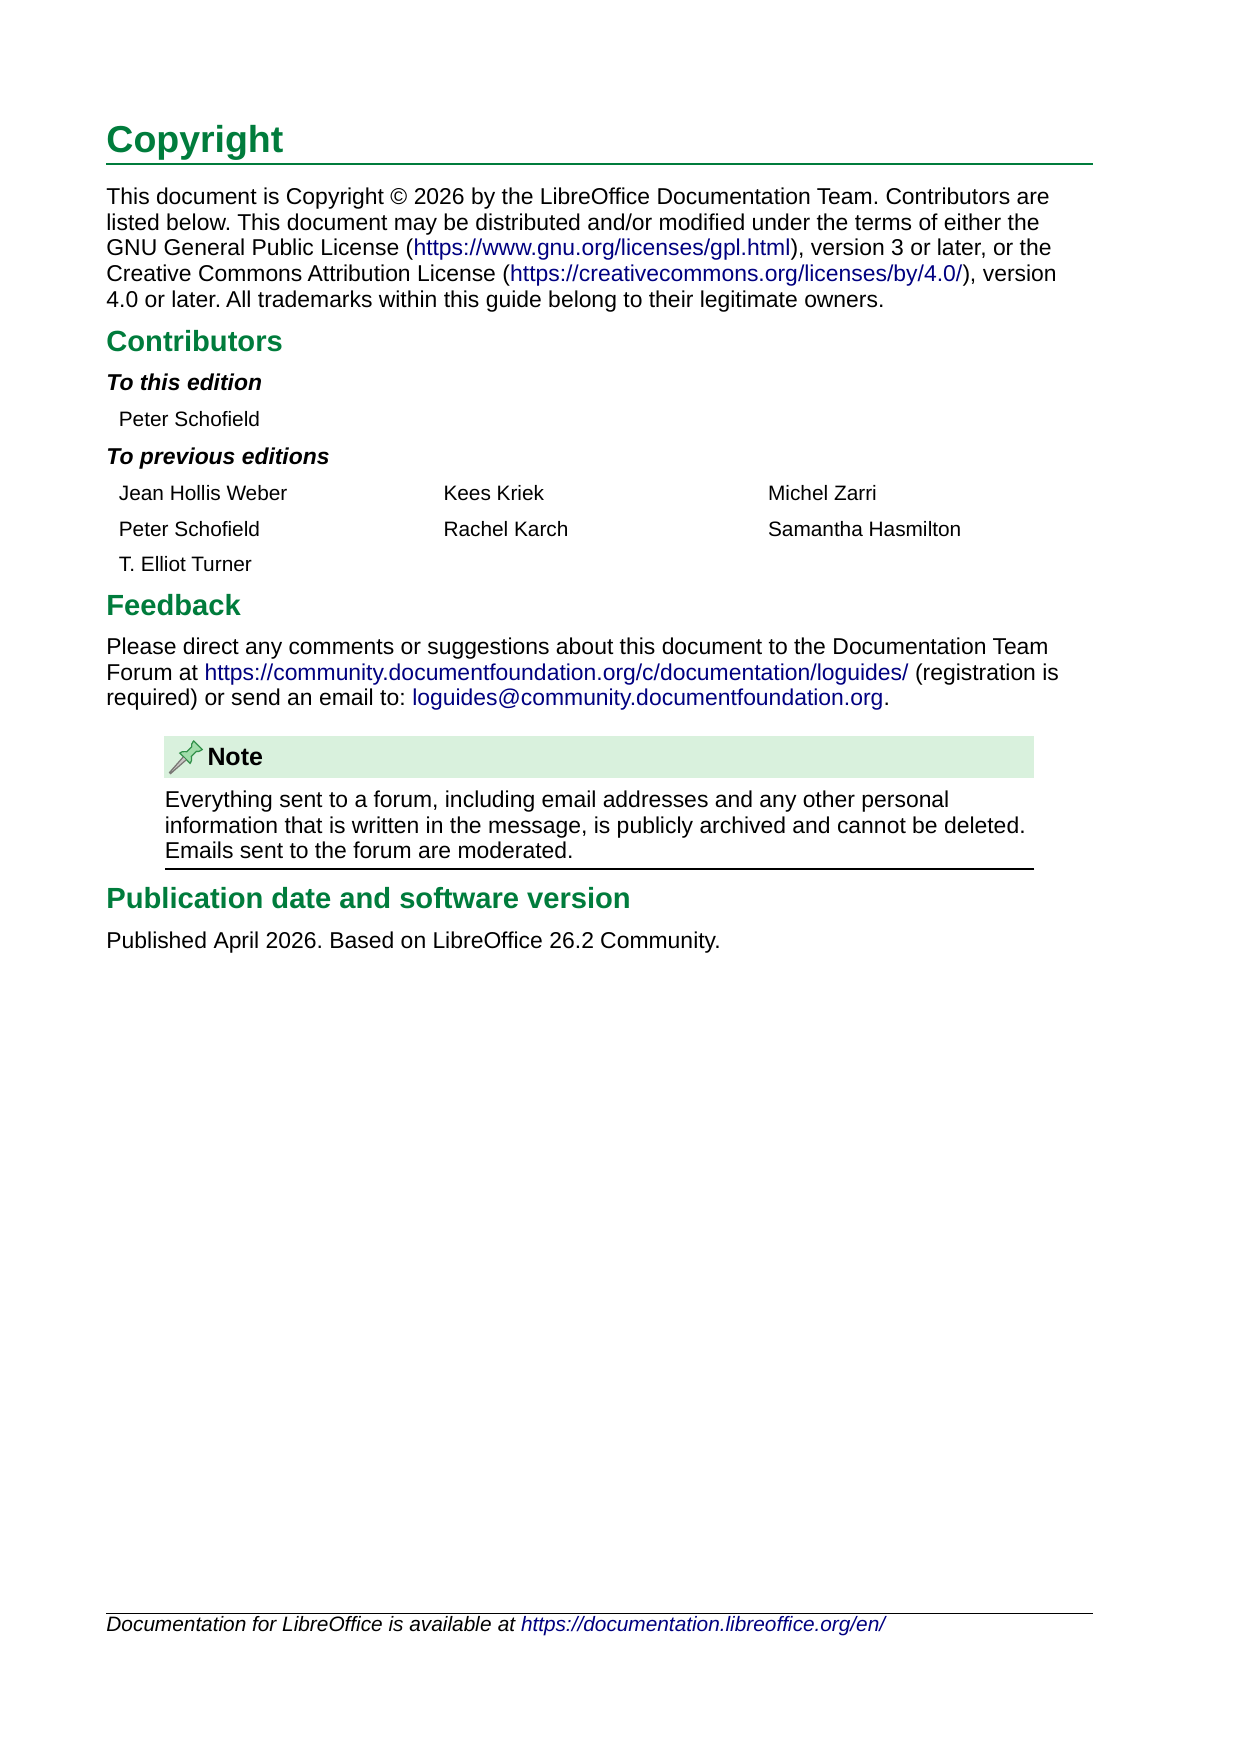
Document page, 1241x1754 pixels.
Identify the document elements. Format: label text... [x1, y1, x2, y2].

table_cell T. Elliot Turner [113, 547, 437, 582]
subtitle Feedback [106, 589, 1093, 621]
subtitle To previous editions [106, 443, 1093, 469]
table_cell [762, 547, 1086, 582]
table_cell Samantha Hasmilton [762, 511, 1086, 547]
subtitle Copyright [106, 118, 1093, 163]
subtitle Note [207, 736, 1034, 778]
subtitle Publication date and software version [106, 882, 1093, 915]
subtitle To this edition [106, 369, 1093, 395]
text This document is Copyright © 2026 by the LibreOffice Documentation Team. Contributors are listed below. This document may be distributed and/or modified under the terms of either the GNU General Public License (https://www.gnu.org/licenses/gpl.html), version 3 or later, or the Creative Commons Attribution License (https://creativecommons.org/licenses/by/4.0/), version 4.0 or later. All trademarks within this guide belong to their legitimate owners. [106, 184, 1093, 312]
table_header Michel Zarri [762, 475, 1086, 511]
text Everything sent to a forum, including email addresses and any other personal information that is written in the message, is publicly archived and cannot be deleted. Emails sent to the forum are moderated. [164, 787, 1034, 870]
subtitle Contributors [106, 324, 1093, 357]
table_header Jean Hollis Weber [113, 475, 437, 511]
table_header Kees Kriek [437, 475, 762, 511]
table_cell Rachel Karch [437, 511, 762, 547]
table_header [437, 401, 762, 437]
table_cell [437, 547, 762, 582]
text Published April 2026. Based on LibreOffice 26.2 Community. [106, 927, 1093, 953]
table_header Peter Schofield [113, 401, 437, 437]
table_header [762, 401, 1086, 437]
table_cell Peter Schofield [113, 511, 437, 547]
text Please direct any comments or suggestions about this document to the Documentation Team Forum at https://community.documentfoundation.org/c/documentation/loguides/ (registration is required) or send an email to: loguides@community.documentfoundation.org. [106, 634, 1093, 711]
